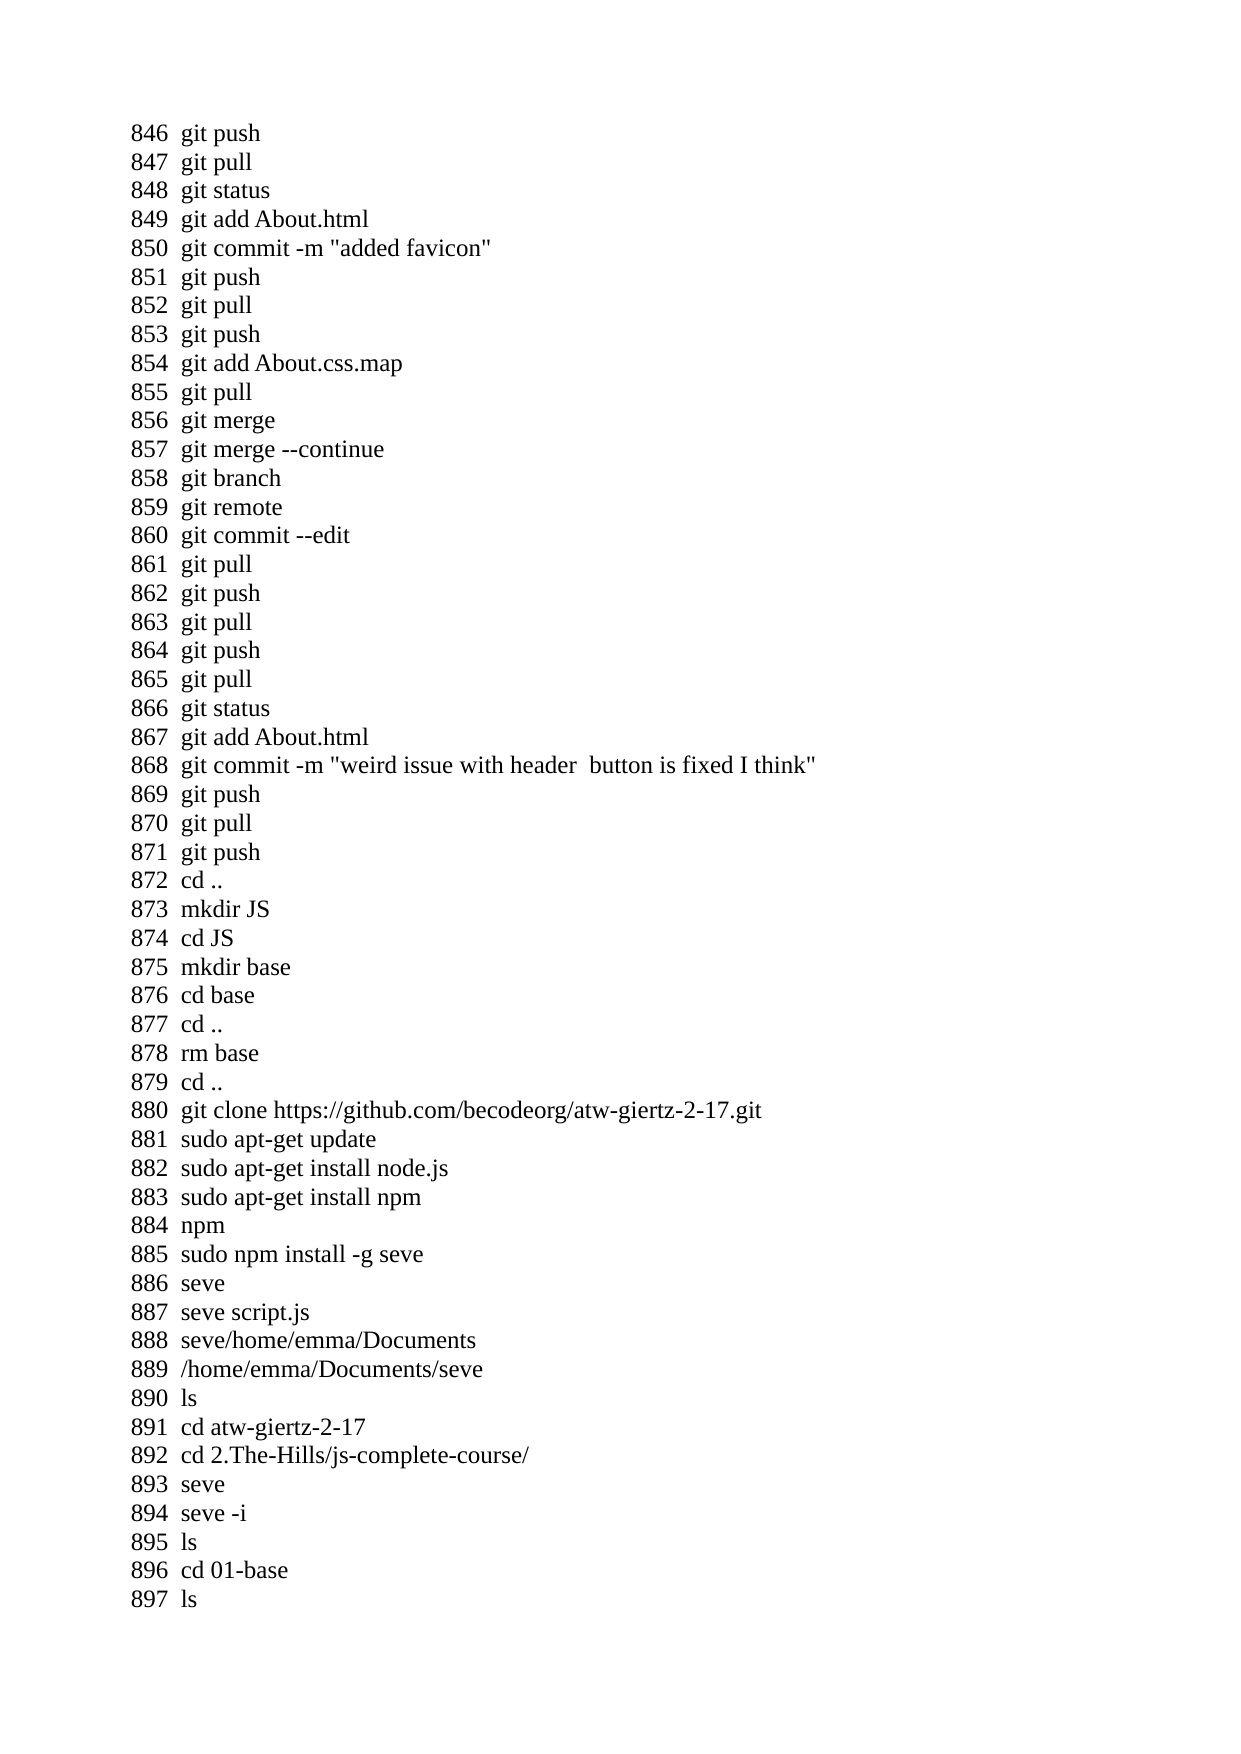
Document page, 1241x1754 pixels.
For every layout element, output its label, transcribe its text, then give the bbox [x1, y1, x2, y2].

text 865 git pull [118, 664, 1122, 693]
text 875 mkdir base [118, 952, 1122, 981]
text 892 cd 2.The-Hills/js-complete-course/ [118, 1441, 1122, 1469]
text 897 ls [118, 1584, 1122, 1613]
text 860 git commit --edit [118, 521, 1122, 549]
text 895 ls [118, 1527, 1122, 1556]
text 887 seve script.js [118, 1297, 1122, 1326]
text 861 git pull [118, 549, 1122, 578]
text 890 ls [118, 1383, 1122, 1412]
text 848 git status [118, 176, 1122, 204]
text 858 git branch [118, 463, 1122, 492]
text 867 git add About.html [118, 722, 1122, 751]
text 868 git commit -m "weird issue with header button is fixed I think" [118, 751, 1122, 779]
text 885 sudo npm install -g seve [118, 1239, 1122, 1268]
text 846 git push [118, 118, 1122, 147]
text 847 git pull [118, 147, 1122, 176]
text 886 seve [118, 1268, 1122, 1297]
text 891 cd atw-giertz-2-17 [118, 1412, 1122, 1441]
text 852 git pull [118, 291, 1122, 319]
text 859 git remote [118, 492, 1122, 521]
text 872 cd .. [118, 866, 1122, 894]
text 849 git add About.html [118, 204, 1122, 233]
text 855 git pull [118, 377, 1122, 406]
text 883 sudo apt-get install npm [118, 1182, 1122, 1211]
text 870 git pull [118, 808, 1122, 837]
text 874 cd JS [118, 923, 1122, 952]
text 894 seve -i [118, 1498, 1122, 1527]
text 850 git commit -m "added favicon" [118, 233, 1122, 262]
text 862 git push [118, 578, 1122, 607]
text 866 git status [118, 693, 1122, 722]
text 869 git push [118, 779, 1122, 808]
text 871 git push [118, 837, 1122, 866]
text 873 mkdir JS [118, 894, 1122, 923]
text 853 git push [118, 319, 1122, 348]
text 851 git push [118, 262, 1122, 291]
text 879 cd .. [118, 1067, 1122, 1096]
text 889 /home/emma/Documents/seve [118, 1354, 1122, 1383]
text 881 sudo apt-get update [118, 1124, 1122, 1153]
text 884 npm [118, 1211, 1122, 1239]
text 863 git pull [118, 607, 1122, 636]
text 876 cd base [118, 981, 1122, 1009]
text 857 git merge --continue [118, 434, 1122, 463]
text 880 git clone https://github.com/becodeorg/atw-giertz-2-17.git [118, 1096, 1122, 1124]
text 854 git add About.css.map [118, 348, 1122, 377]
text 856 git merge [118, 406, 1122, 434]
text 888 seve/home/emma/Documents [118, 1326, 1122, 1354]
text 896 cd 01-base [118, 1556, 1122, 1584]
text 877 cd .. [118, 1009, 1122, 1038]
text 882 sudo apt-get install node.js [118, 1153, 1122, 1182]
text 864 git push [118, 636, 1122, 664]
text 878 rm base [118, 1038, 1122, 1067]
text 893 seve [118, 1469, 1122, 1498]
